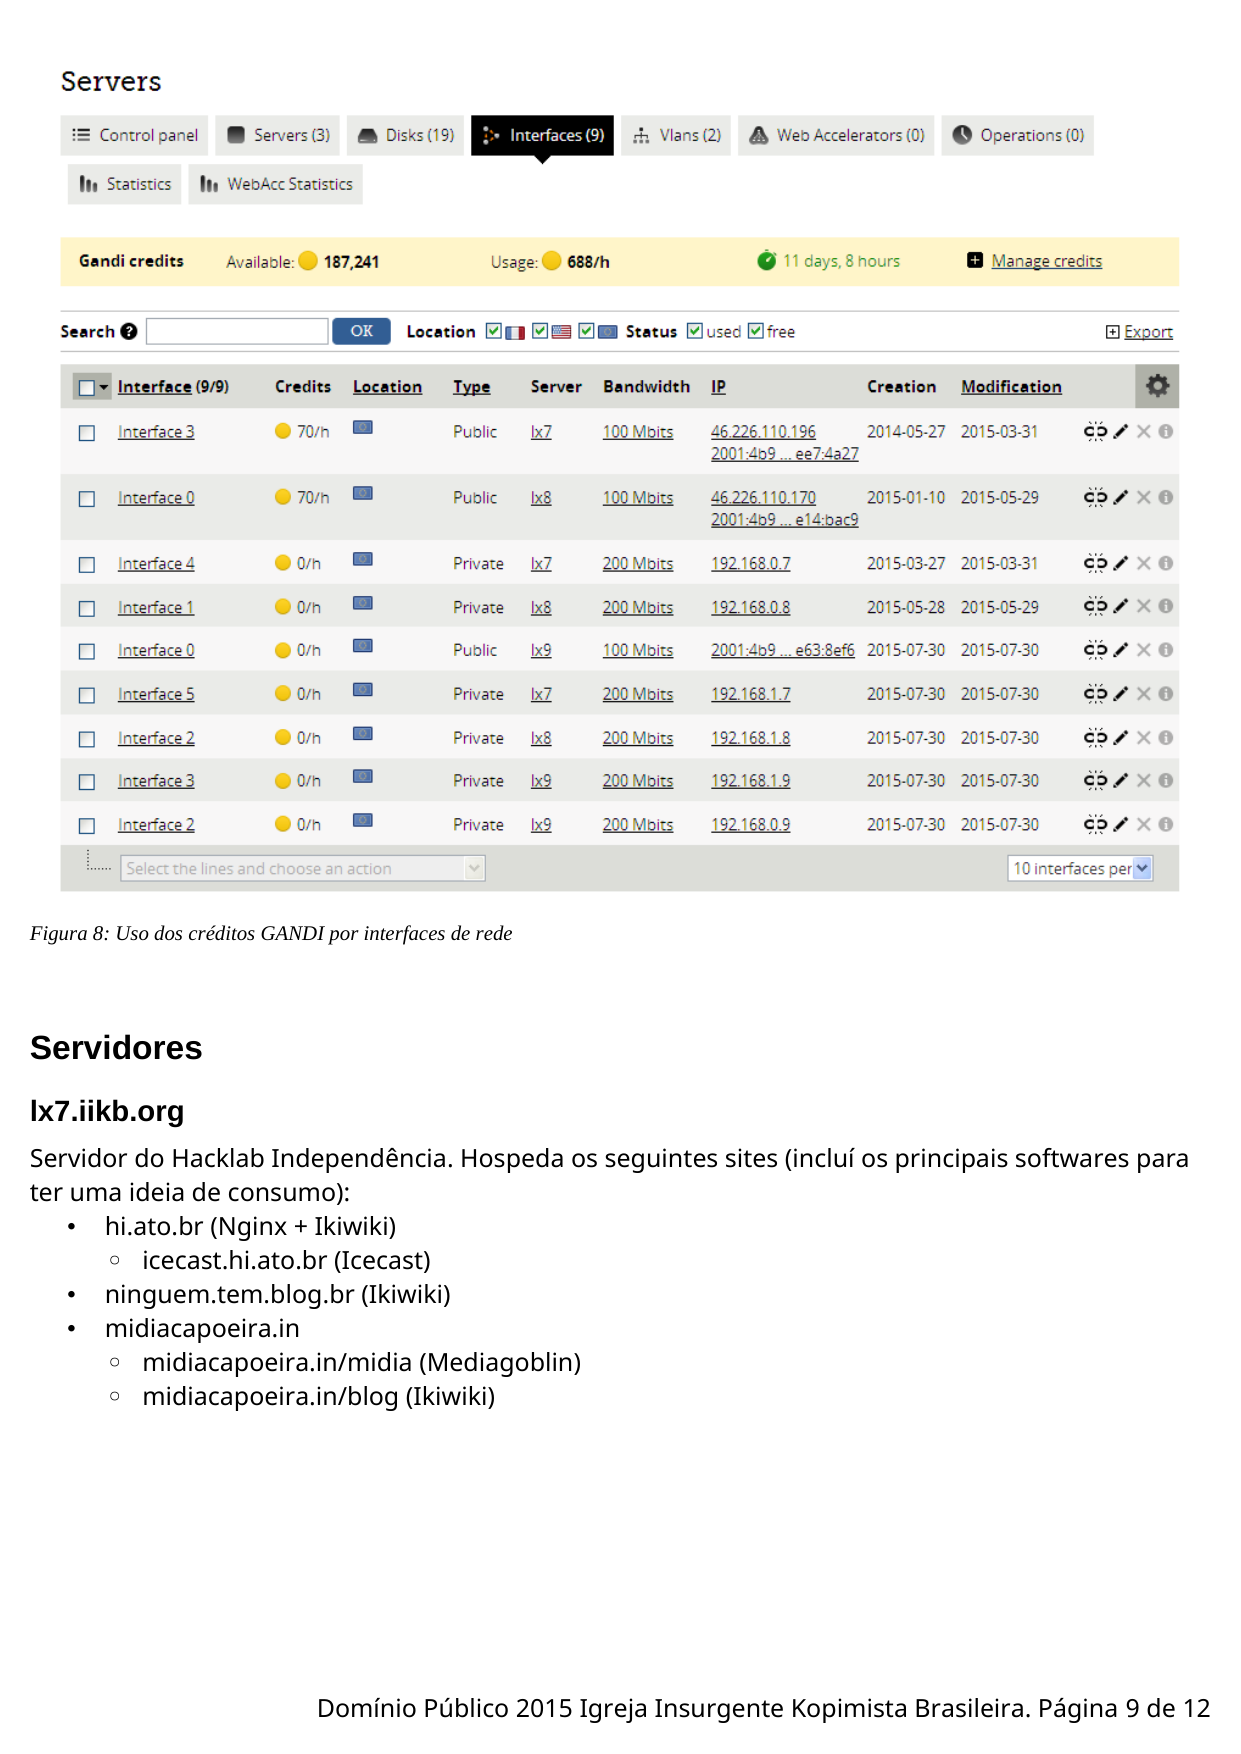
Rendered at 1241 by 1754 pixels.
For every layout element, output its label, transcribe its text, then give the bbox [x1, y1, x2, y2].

list midiacapoeira.in/midia (Mediagoblin) [104, 1344, 1211, 1379]
list hi.ato.br (Nginx + Ikiwiki) [67, 1208, 1211, 1242]
list midiacapoeira.in/blog (Ikiwiki) [104, 1379, 1211, 1413]
list midiacapoeira.in [67, 1311, 1211, 1344]
picture [29, 42, 1211, 922]
text Figura 8: Uso dos créditos GANDI por interfaces de rede [29, 922, 1211, 945]
text Servidor do Hacklab Independência. Hospeda os seguintes sites (incluí os principais softwares para ter uma ideia de consumo): [29, 1140, 1211, 1208]
subtitle Servidores [29, 1028, 1211, 1067]
subtitle lx7.iikb.org [29, 1094, 1211, 1128]
list ninguem.tem.blog.br (Ikiwiki) [67, 1276, 1211, 1311]
list icecast.hi.ato.br (Icecast) [104, 1242, 1211, 1276]
